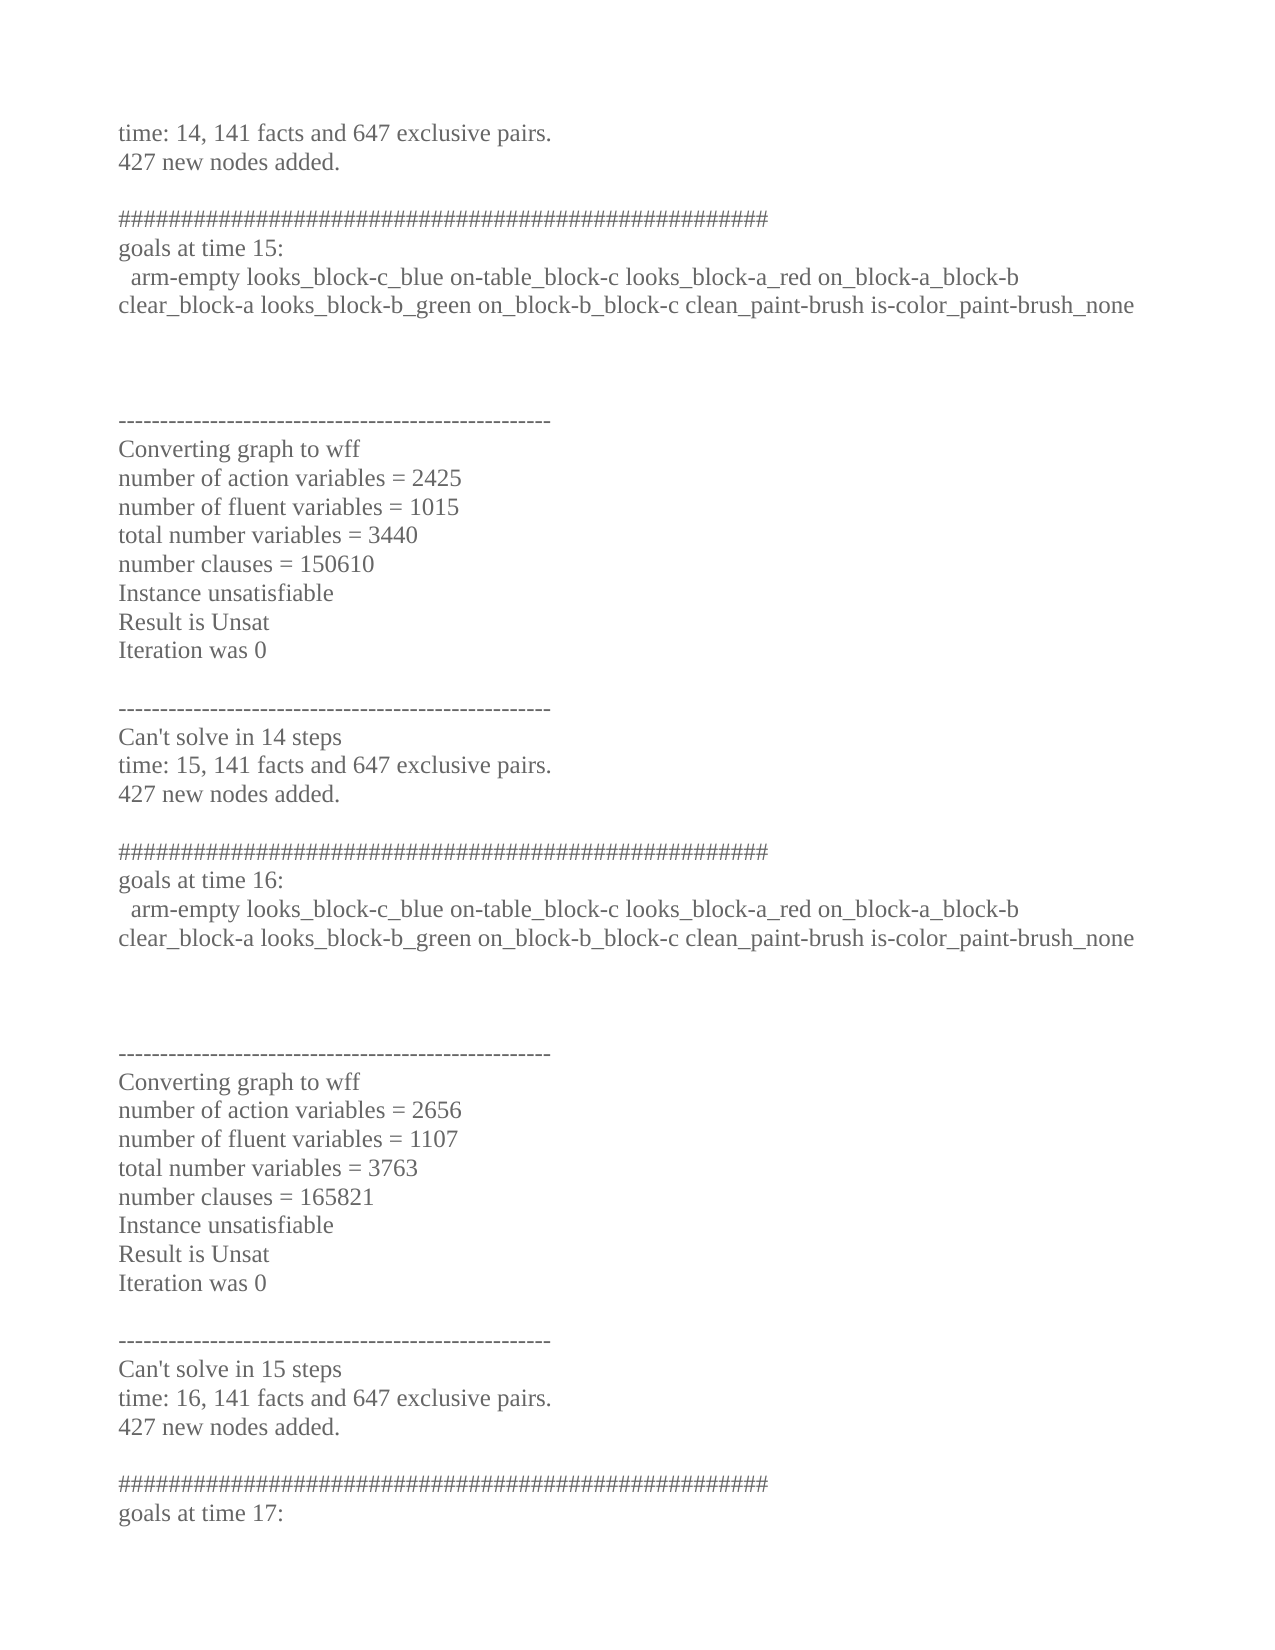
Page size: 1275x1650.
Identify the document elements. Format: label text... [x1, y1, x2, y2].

text Instance unsatisfiable [118, 1211, 1157, 1239]
text number of fluent variables = 1107 [118, 1124, 1157, 1153]
text #################################################### [118, 837, 1157, 866]
text time: 15, 141 facts and 647 exclusive pairs. [118, 751, 1157, 779]
text Converting graph to wff [118, 434, 1157, 463]
text 427 new nodes added. [118, 147, 1157, 176]
text time: 14, 141 facts and 647 exclusive pairs. [118, 118, 1157, 147]
text Converting graph to wff [118, 1067, 1157, 1096]
text Result is Unsat [118, 1239, 1157, 1268]
text ---------------------------------------------------- [118, 1038, 1157, 1067]
text arm-empty looks_block-c_blue on-table_block-c looks_block-a_red on_block-a_block-b [118, 894, 1157, 923]
text number of fluent variables = 1015 [118, 492, 1157, 521]
text ---------------------------------------------------- [118, 406, 1157, 434]
text goals at time 17: [118, 1498, 1157, 1527]
text total number variables = 3763 [118, 1153, 1157, 1182]
text clear_block-a looks_block-b_green on_block-b_block-c clean_paint-brush is-color_paint-brush_none [118, 923, 1157, 952]
text #################################################### [118, 1469, 1157, 1498]
text time: 16, 141 facts and 647 exclusive pairs. [118, 1383, 1157, 1412]
text Can't solve in 14 steps [118, 722, 1157, 751]
text clear_block-a looks_block-b_green on_block-b_block-c clean_paint-brush is-color_paint-brush_none [118, 291, 1157, 319]
text arm-empty looks_block-c_blue on-table_block-c looks_block-a_red on_block-a_block-b [118, 262, 1157, 291]
text 427 new nodes added. [118, 779, 1157, 808]
text number of action variables = 2656 [118, 1096, 1157, 1124]
text Can't solve in 15 steps [118, 1354, 1157, 1383]
text Iteration was 0 [118, 1268, 1157, 1297]
text goals at time 15: [118, 233, 1157, 262]
text ---------------------------------------------------- [118, 1326, 1157, 1354]
text Iteration was 0 [118, 636, 1157, 664]
text #################################################### [118, 204, 1157, 233]
text Result is Unsat [118, 607, 1157, 636]
text total number variables = 3440 [118, 521, 1157, 549]
text 427 new nodes added. [118, 1412, 1157, 1441]
text ---------------------------------------------------- [118, 693, 1157, 722]
text goals at time 16: [118, 866, 1157, 894]
text number clauses = 165821 [118, 1182, 1157, 1211]
text Instance unsatisfiable [118, 578, 1157, 607]
text number of action variables = 2425 [118, 463, 1157, 492]
text number clauses = 150610 [118, 549, 1157, 578]
